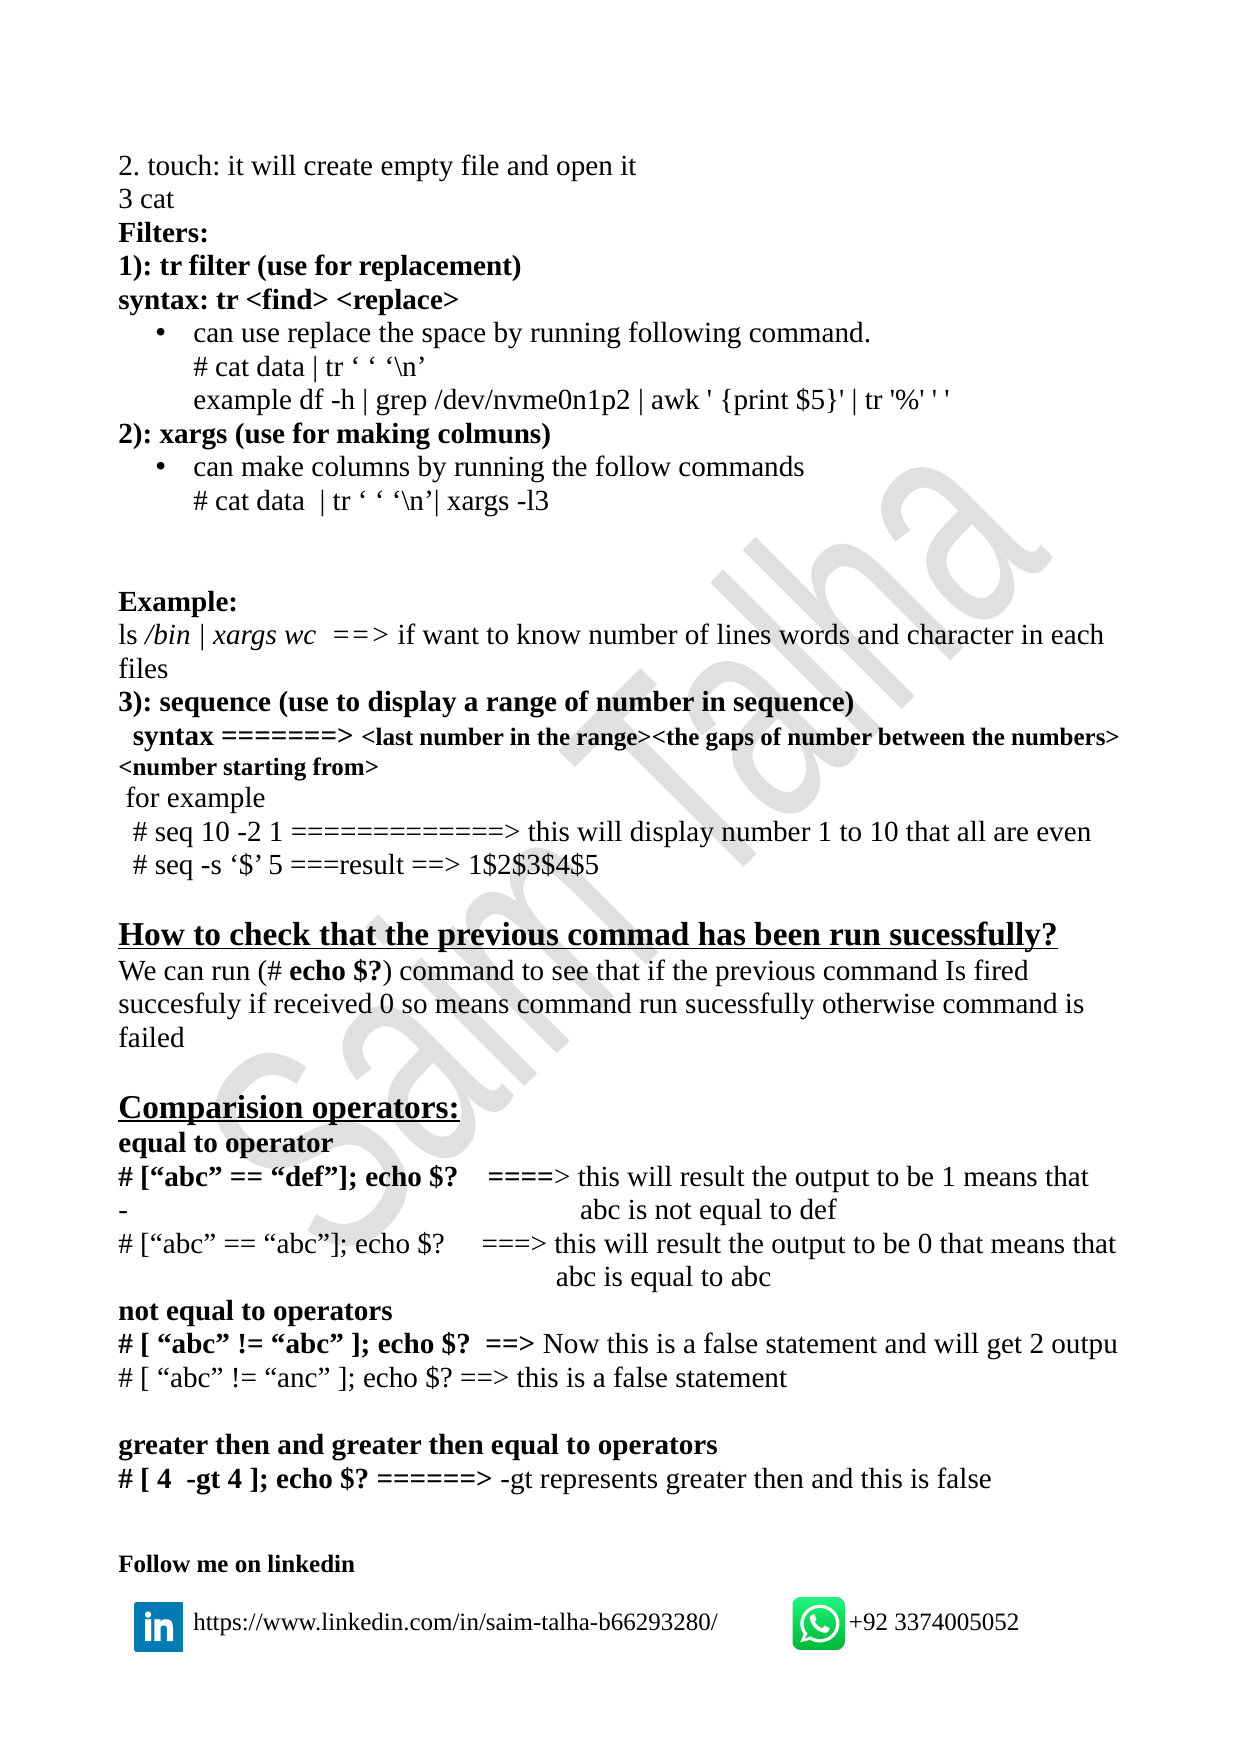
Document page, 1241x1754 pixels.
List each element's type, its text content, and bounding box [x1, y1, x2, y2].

list can use replace the space by running following command. [156, 315, 1122, 349]
text How to check that the previous commad has been run sucessfully? [480, 915, 539, 948]
text equal to operator [423, 1125, 458, 1136]
text # [“abc” == “def”]; echo $? ====> this will result the output to be 1 means that - abc is not equal to def [118, 1159, 385, 1226]
text syntax =======> <last number in the range><the gaps of number between the numbers> <number starting from> [805, 718, 1122, 780]
text ls /bin | xargs wc ==> if want to know number of lines words and character in each files [772, 617, 875, 684]
text 2. touch: it will create empty file and open it [118, 148, 1122, 181]
text # [ “abc” != “abc” ]; echo $? ==> Now this is a false statement and will get 2 outpu [118, 1327, 1122, 1360]
text [959, 584, 997, 597]
text Comparision operators: [470, 1087, 1122, 1125]
picture [792, 1597, 845, 1650]
text 3 cat [118, 181, 1122, 215]
text equal to operator [241, 1125, 320, 1145]
text [826, 584, 905, 617]
list [958, 483, 1122, 517]
text 3): sequence (use to display a range of number in sequence) [771, 684, 845, 718]
text How to check that the previous commad has been run sucessfully? [622, 914, 1122, 953]
text # seq -s ‘$’ 5 ===result ==> 1$2$3$4$5 [118, 847, 532, 881]
text # [ “abc” != “anc” ]; echo $? ==> this is a false statement [118, 1360, 1122, 1394]
list # cat data | tr ‘ ‘ ‘\n’ [156, 349, 1122, 382]
text Example: [118, 584, 743, 617]
text for example [118, 780, 689, 814]
text Comparision operators: [408, 1087, 461, 1120]
text equal to operator [118, 1125, 245, 1159]
text We can run (# echo $?) command to see that if the previous command Is fired succesfuly if received 0 so means command run sucessfully otherwise command is failed [118, 953, 555, 1053]
text Comparision operators: [118, 1087, 220, 1120]
text equal to operator [313, 1145, 375, 1159]
text equal to operator [365, 1125, 442, 1159]
text greater then and greater then equal to operators [118, 1427, 1122, 1461]
text 3): sequence (use to display a range of number in sequence) [625, 684, 691, 718]
text ls /bin | xargs wc ==> if want to know number of lines words and character in each files [838, 617, 1122, 684]
text How to check that the previous commad has been run sucessfully? [118, 949, 455, 953]
text 3): sequence (use to display a range of number in sequence) [839, 684, 1122, 718]
text syntax =======> <last number in the range><the gaps of number between the numbers> <number starting from> [753, 719, 806, 780]
text not equal to operators [118, 1293, 1122, 1327]
text abc is equal to abc [118, 1259, 1122, 1293]
text # seq 10 -2 1 =============> this will display number 1 to 10 that all are even [118, 814, 706, 847]
text syntax =======> <last number in the range><the gaps of number between the numbers> <number starting from> [118, 718, 655, 780]
picture [146, 1620, 151, 1641]
text # [ 4 -gt 4 ]; echo $? ======> -gt represents greater then and this is false [118, 1461, 1122, 1494]
text How to check that the previous commad has been run sucessfully? [535, 914, 628, 948]
text [739, 584, 808, 617]
list [902, 488, 957, 517]
picture [155, 1620, 173, 1641]
text syntax: tr <find> <replace> [118, 282, 1122, 315]
text # [“abc” == “def”]; echo $? ====> this will result the output to be 1 means that - abc is not equal to def [390, 1159, 1122, 1226]
text How to check that the previous commad has been run sucessfully? [118, 914, 467, 948]
list # cat data | tr ‘ ‘ ‘\n’| xargs -l3 [156, 483, 890, 517]
text Comparision operators: [238, 1087, 393, 1120]
text equal to operator [449, 1125, 1122, 1159]
text 3): sequence (use to display a range of number in sequence) [118, 684, 623, 718]
text # seq 10 -2 1 =============> this will display number 1 to 10 that all are even [719, 814, 1122, 847]
list can make columns by running the follow commands [156, 449, 1122, 483]
text syntax =======> <last number in the range><the gaps of number between the numbers> <number starting from> [624, 718, 750, 780]
text [685, 780, 784, 814]
text [767, 780, 803, 792]
text We can run (# echo $?) command to see that if the previous command Is fired succesfuly if received 0 so means command run sucessfully otherwise command is failed [487, 953, 1122, 1053]
text [901, 584, 969, 617]
text 3): sequence (use to display a range of number in sequence) [708, 684, 759, 718]
text [796, 780, 1122, 814]
text 2): xargs (use for making colmuns) [118, 416, 1122, 449]
text # seq -s ‘$’ 5 ===result ==> 1$2$3$4$5 [542, 847, 1122, 881]
list example df -h | grep /dev/nvme0n1p2 | awk ' {print $5}' | tr '%' ' ' [156, 382, 1122, 416]
text ls /bin | xargs wc ==> if want to know number of lines words and character in each files [118, 617, 810, 684]
text # [“abc” == “abc”]; echo $? ===> this will result the output to be 0 that means that [118, 1226, 1122, 1259]
text [997, 584, 1122, 617]
text Filters: 1): tr filter (use for replacement) [118, 215, 1122, 282]
